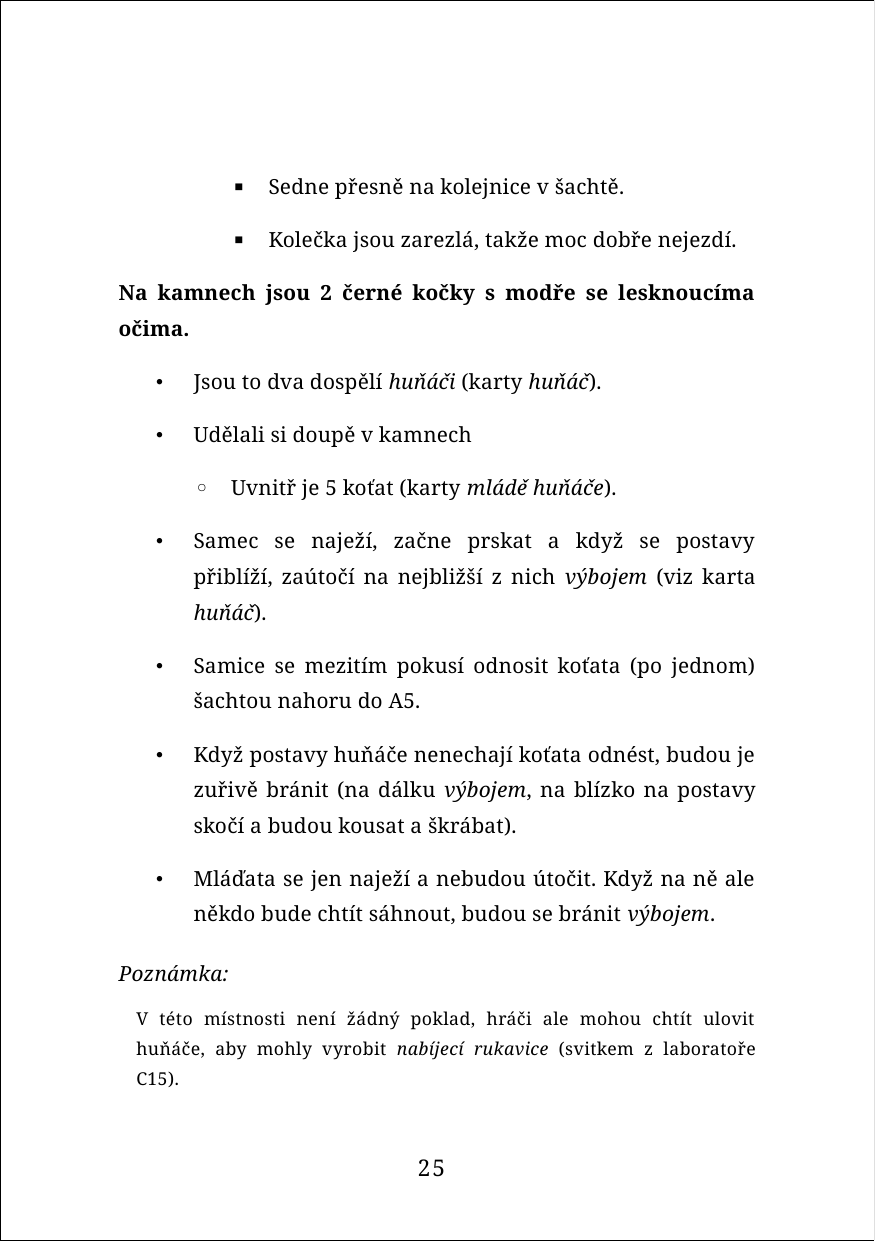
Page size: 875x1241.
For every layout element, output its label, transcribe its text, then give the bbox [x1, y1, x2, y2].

list Jsou to dva dospělí huňáči (karty huňáč). [156, 367, 756, 395]
list Samec se naježí, začne prskat a když se postavy přiblíží, zaútočí na nejbližší z nich výbojem (viz karta huňáč). [156, 527, 756, 626]
list Sedne přesně na kolejnice v šachtě. [231, 172, 756, 200]
list Mláďata se jen naježí a nebudou útočit. Když na ně ale někdo bude chtít sáhnout, budou se bránit výbojem. [156, 864, 756, 928]
list Uvnitř je 5 koťat (karty mládě huňáče). [193, 473, 756, 502]
list Kolečka jsou zarezlá, takže moc dobře nejezdí. [231, 225, 756, 253]
list Když postavy huňáče nenechají koťata odnést, budou je zuřivě bránit (na dálku výbojem, na blízko na postavy skočí a budou kousat a škrábat). [156, 740, 756, 839]
text Poznámka: [118, 959, 756, 987]
text V této místnosti není žádný poklad, hráči ale mohou chtít ulovit huňáče, aby mohly vyrobit nabíjecí rukavice (svitkem z laboratoře C15). [136, 1006, 756, 1091]
list Samice se mezitím pokusí odnosit koťata (po jednom) šachtou nahoru do A5. [156, 651, 756, 715]
text Na kamnech jsou 2 černé kočky s modře se lesknoucíma očima. [118, 278, 756, 342]
list Udělali si doupě v kamnech [156, 420, 756, 449]
